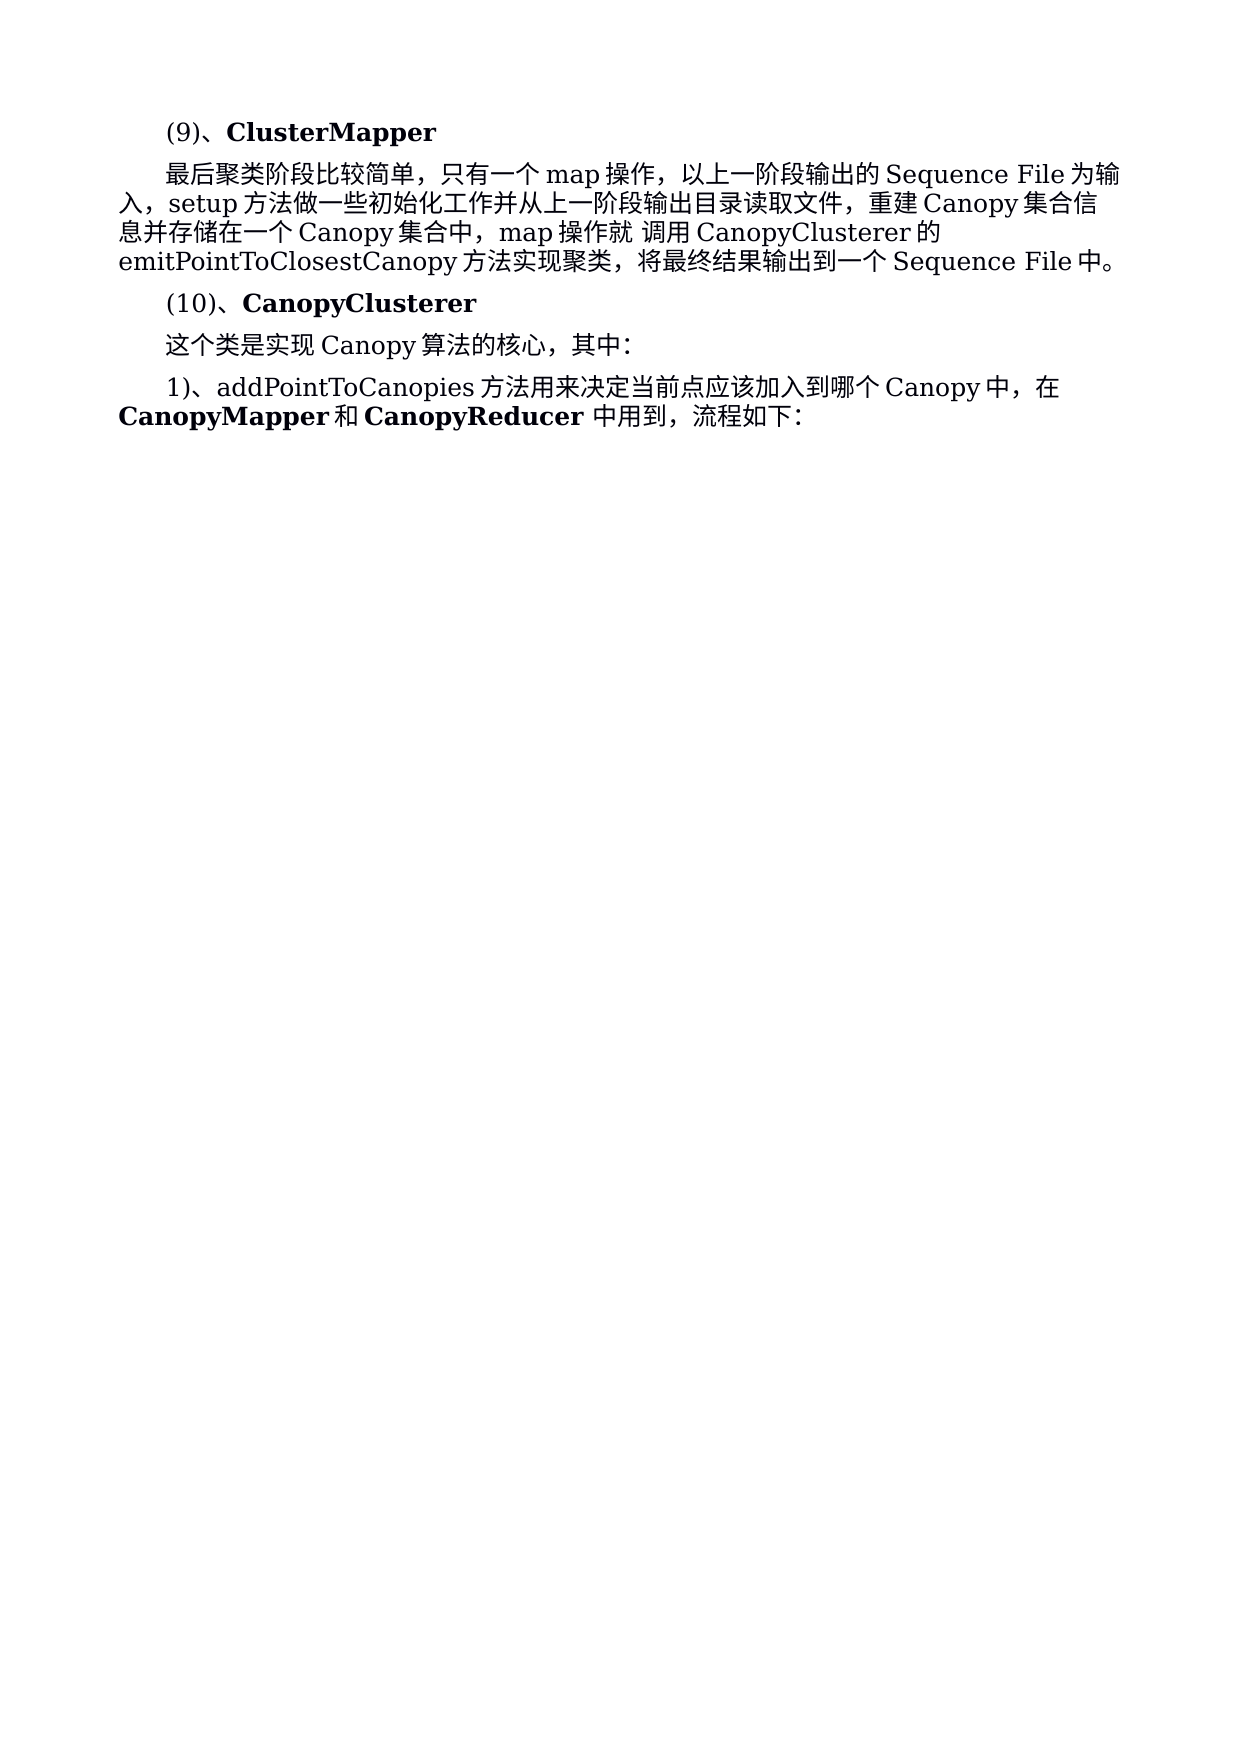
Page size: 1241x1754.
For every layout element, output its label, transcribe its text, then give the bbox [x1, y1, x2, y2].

text 这个类是实现Canopy算法的核心，其中： [118, 331, 1122, 360]
text 最后聚类阶段比较简单，只有一个map操作，以上一阶段输出的Sequence File为输入，setup方法做一些初始化工作并从上一阶段输出目录读取文件，重建Canopy集合信息并存储在一个Canopy集合中，map操作就 调用CanopyClusterer的emitPointToClosestCanopy方法实现聚类，将最终结果输出到一个Sequence File中。 [118, 160, 1122, 277]
text (9)、ClusterMapper [118, 118, 1122, 147]
text (10)、CanopyClusterer [118, 289, 1122, 318]
text 1)、addPointToCanopies方法用来决定当前点应该加入到哪个Canopy中，在CanopyMapper和CanopyReducer 中用到，流程如下： [118, 373, 1122, 431]
